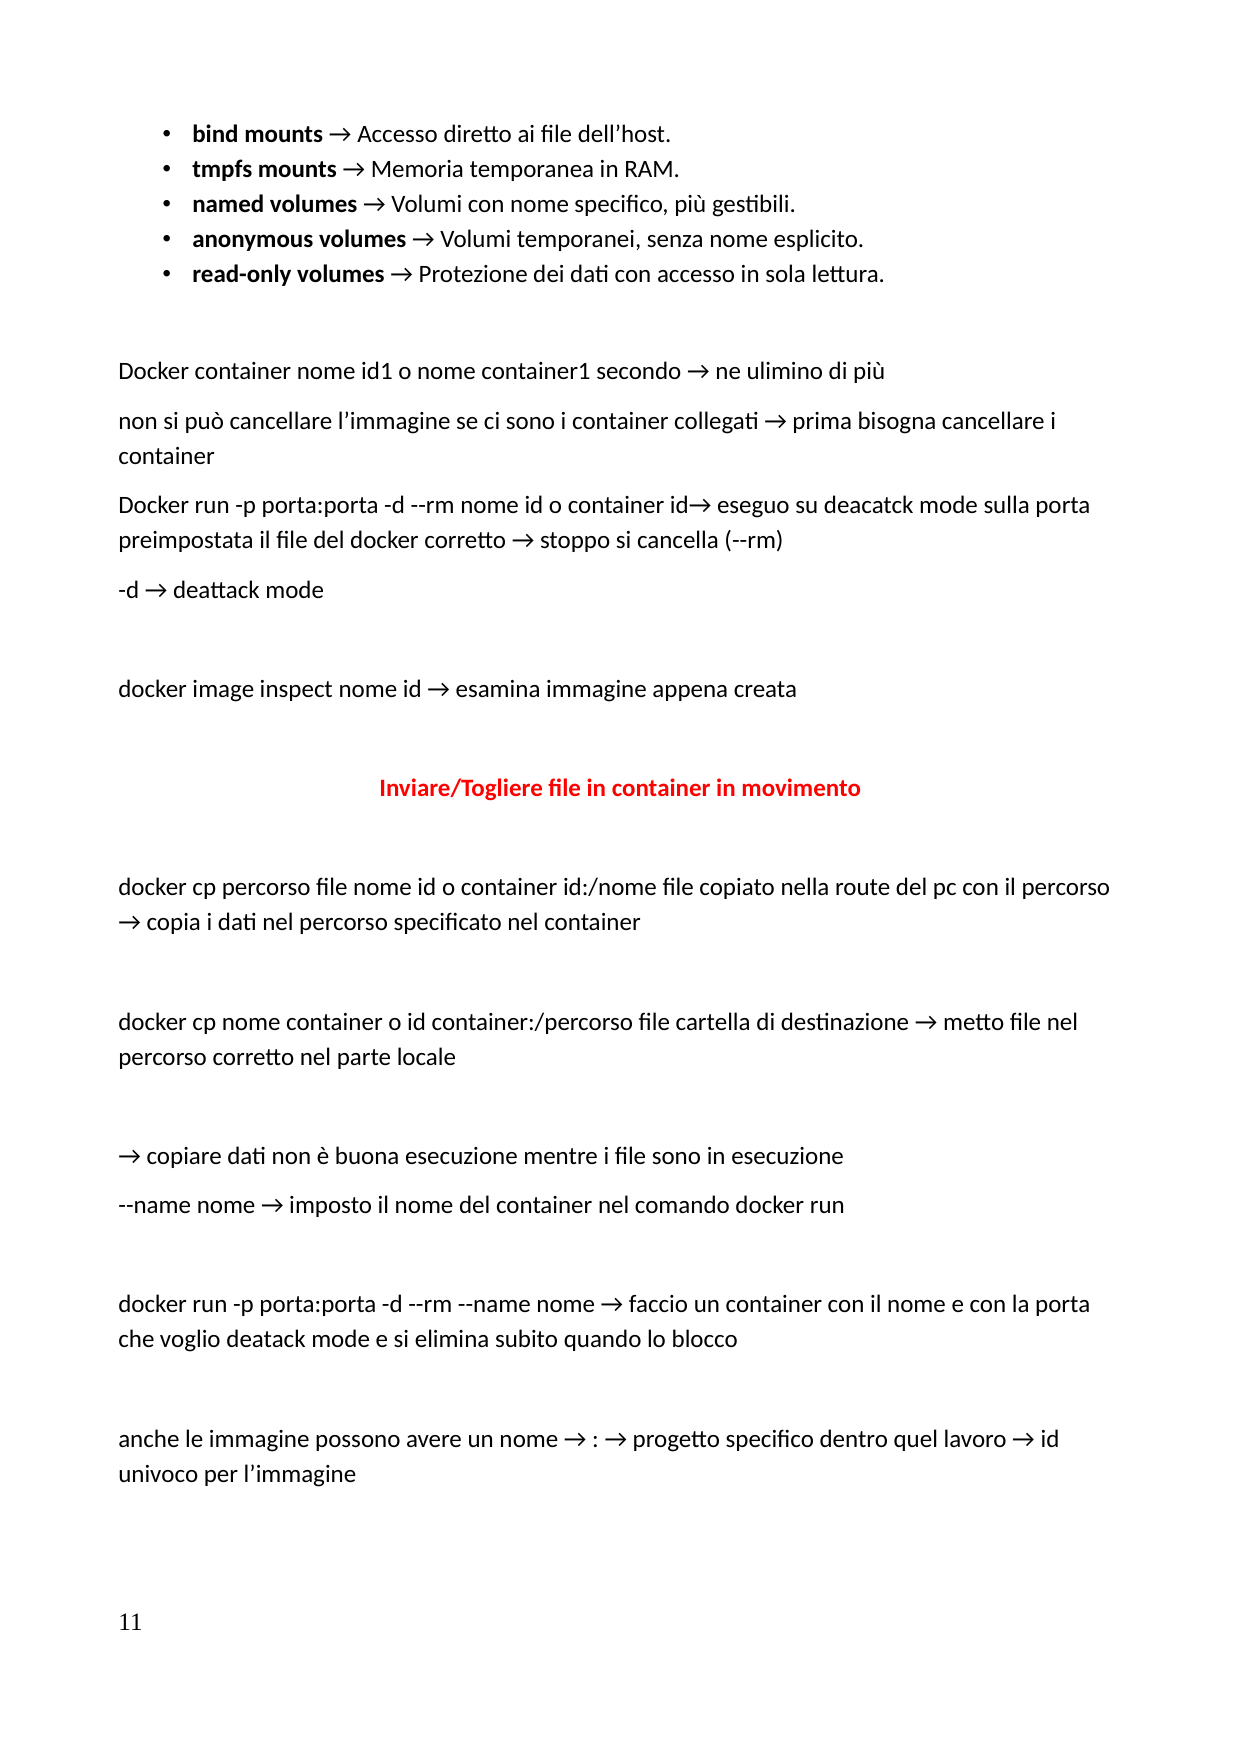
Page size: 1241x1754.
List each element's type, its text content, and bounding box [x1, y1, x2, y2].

list read-only volumes → Protezione dei dati con accesso in sola lettura. [162, 258, 1122, 289]
list bind mounts → Accesso diretto ai file dell’host. [162, 118, 1122, 149]
text docker cp nome container o id container:/percorso file cartella di destinazione → metto file nel percorso corretto nel parte locale [118, 1006, 1122, 1071]
list tmpfs mounts → Memoria temporanea in RAM. [162, 153, 1122, 184]
text docker run -p porta:porta -d --rm --name nome → faccio un container con il nome e con la porta che voglio deatack mode e si elimina subito quando lo blocco [118, 1289, 1122, 1354]
list anonymous volumes → Volumi temporanei, senza nome esplicito. [162, 223, 1122, 254]
text Docker run -p porta:porta -d --rm nome id o container id→ eseguo su deacatck mode sulla porta preimpostata il file del docker corretto → stoppo si cancella (--rm) [118, 489, 1122, 555]
text docker image inspect nome id → esamina immagine appena creata [118, 673, 1122, 704]
text --name nome → imposto il nome del container nel comando docker run [118, 1189, 1122, 1220]
text Docker container nome id1 o nome container1 secondo → ne ulimino di più [118, 355, 1122, 386]
text -d → deattack mode [118, 574, 1122, 604]
text non si può cancellare l’immagine se ci sono i container collegati → prima bisogna cancellare i container [118, 405, 1122, 470]
text docker cp percorso file nome id o container id:/nome file copiato nella route del pc con il percorso → copia i dati nel percorso specificato nel container [118, 872, 1122, 937]
list named volumes → Volumi con nome specifico, più gestibili. [162, 188, 1122, 219]
text → copiare dati non è buona esecuzione mentre i file sono in esecuzione [118, 1140, 1122, 1170]
text Inviare/Togliere file in container in movimento [118, 772, 1122, 803]
text anche le immagine possono avere un nome → : → progetto specifico dentro quel lavoro → id univoco per l’immagine [118, 1423, 1122, 1488]
